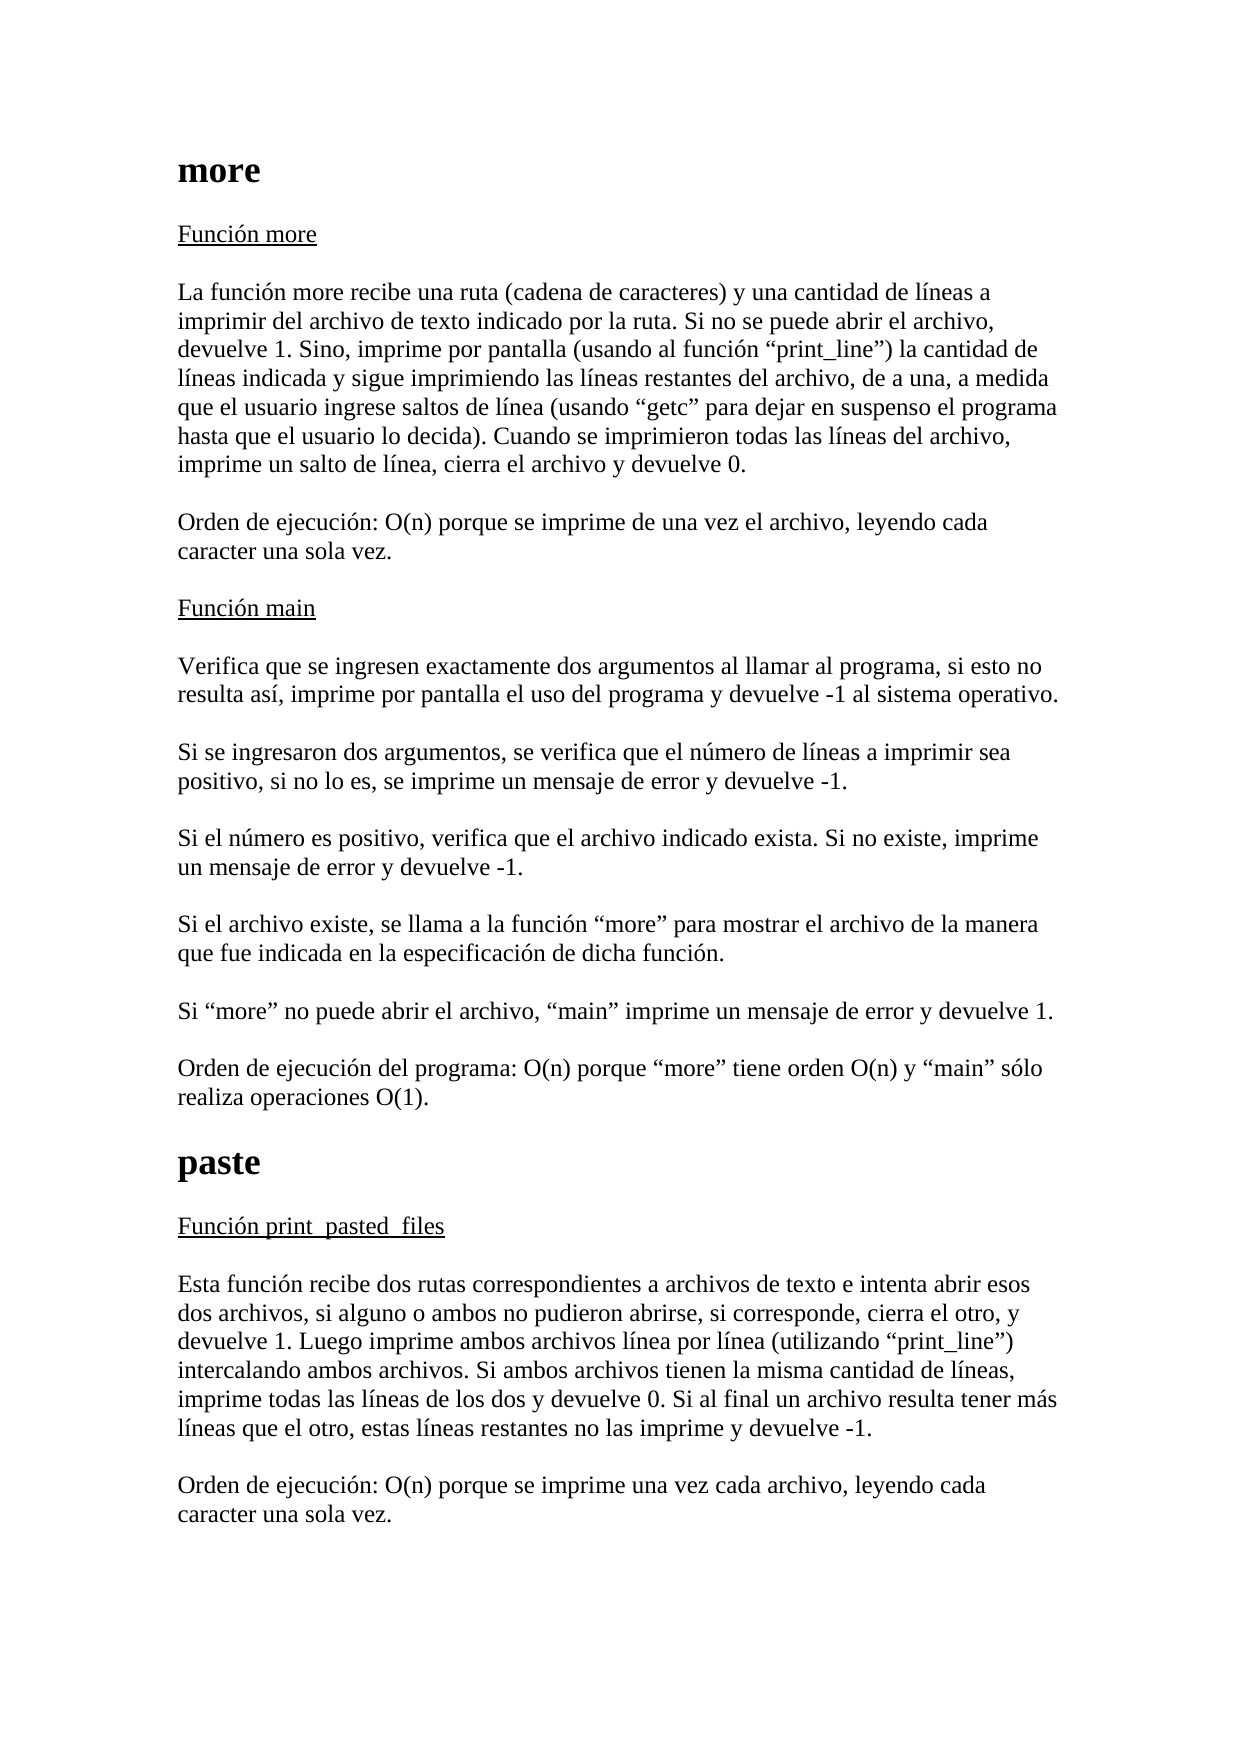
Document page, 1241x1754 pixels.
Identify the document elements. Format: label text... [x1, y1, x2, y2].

text Función main [177, 593, 1063, 622]
text Si el archivo existe, se llama a la función “more” para mostrar el archivo de la manera que fue indicada en la especificación de dicha función. [177, 909, 1063, 967]
text Función more [177, 219, 1063, 248]
text Orden de ejecución del programa: O(n) porque “more” tiene orden O(n) y “main” sólo realiza operaciones O(1). [177, 1053, 1063, 1111]
text paste [177, 1139, 1063, 1183]
text Si el número es positivo, verifica que el archivo indicado exista. Si no existe, imprime un mensaje de error y devuelve -1. [177, 823, 1063, 881]
text Verifica que se ingresen exactamente dos argumentos al llamar al programa, si esto no resulta así, imprime por pantalla el uso del programa y devuelve -1 al sistema operativo. [177, 651, 1063, 708]
text more [177, 148, 1063, 191]
text La función more recibe una ruta (cadena de caracteres) y una cantidad de líneas a imprimir del archivo de texto indicado por la ruta. Si no se puede abrir el archivo, devuelve 1. Sino, imprime por pantalla (usando al función “print_line”) la cantidad de líneas indicada y sigue imprimiendo las líneas restantes del archivo, de a una, a medida que el usuario ingrese saltos de línea (usando “getc” para dejar en suspenso el programa hasta que el usuario lo decida). Cuando se imprimieron todas las líneas del archivo, imprime un salto de línea, cierra el archivo y devuelve 0. [177, 277, 1063, 478]
text Si “more” no puede abrir el archivo, “main” imprime un mensaje de error y devuelve 1. [177, 996, 1063, 1024]
text Orden de ejecución: O(n) porque se imprime de una vez el archivo, leyendo cada caracter una sola vez. [177, 507, 1063, 564]
text Si se ingresaron dos argumentos, se verifica que el número de líneas a imprimir sea positivo, si no lo es, se imprime un mensaje de error y devuelve -1. [177, 737, 1063, 794]
text Esta función recibe dos rutas correspondientes a archivos de texto e intenta abrir esos dos archivos, si alguno o ambos no pudieron abrirse, si corresponde, cierra el otro, y devuelve 1. Luego imprime ambos archivos línea por línea (utilizando “print_line”) intercalando ambos archivos. Si ambos archivos tienen la misma cantidad de líneas, imprime todas las líneas de los dos y devuelve 0. Si al final un archivo resulta tener más líneas que el otro, estas líneas restantes no las imprime y devuelve -1. [177, 1269, 1063, 1441]
text Función print_pasted_files [177, 1211, 1063, 1240]
text Orden de ejecución: O(n) porque se imprime una vez cada archivo, leyendo cada caracter una sola vez. [177, 1470, 1063, 1528]
